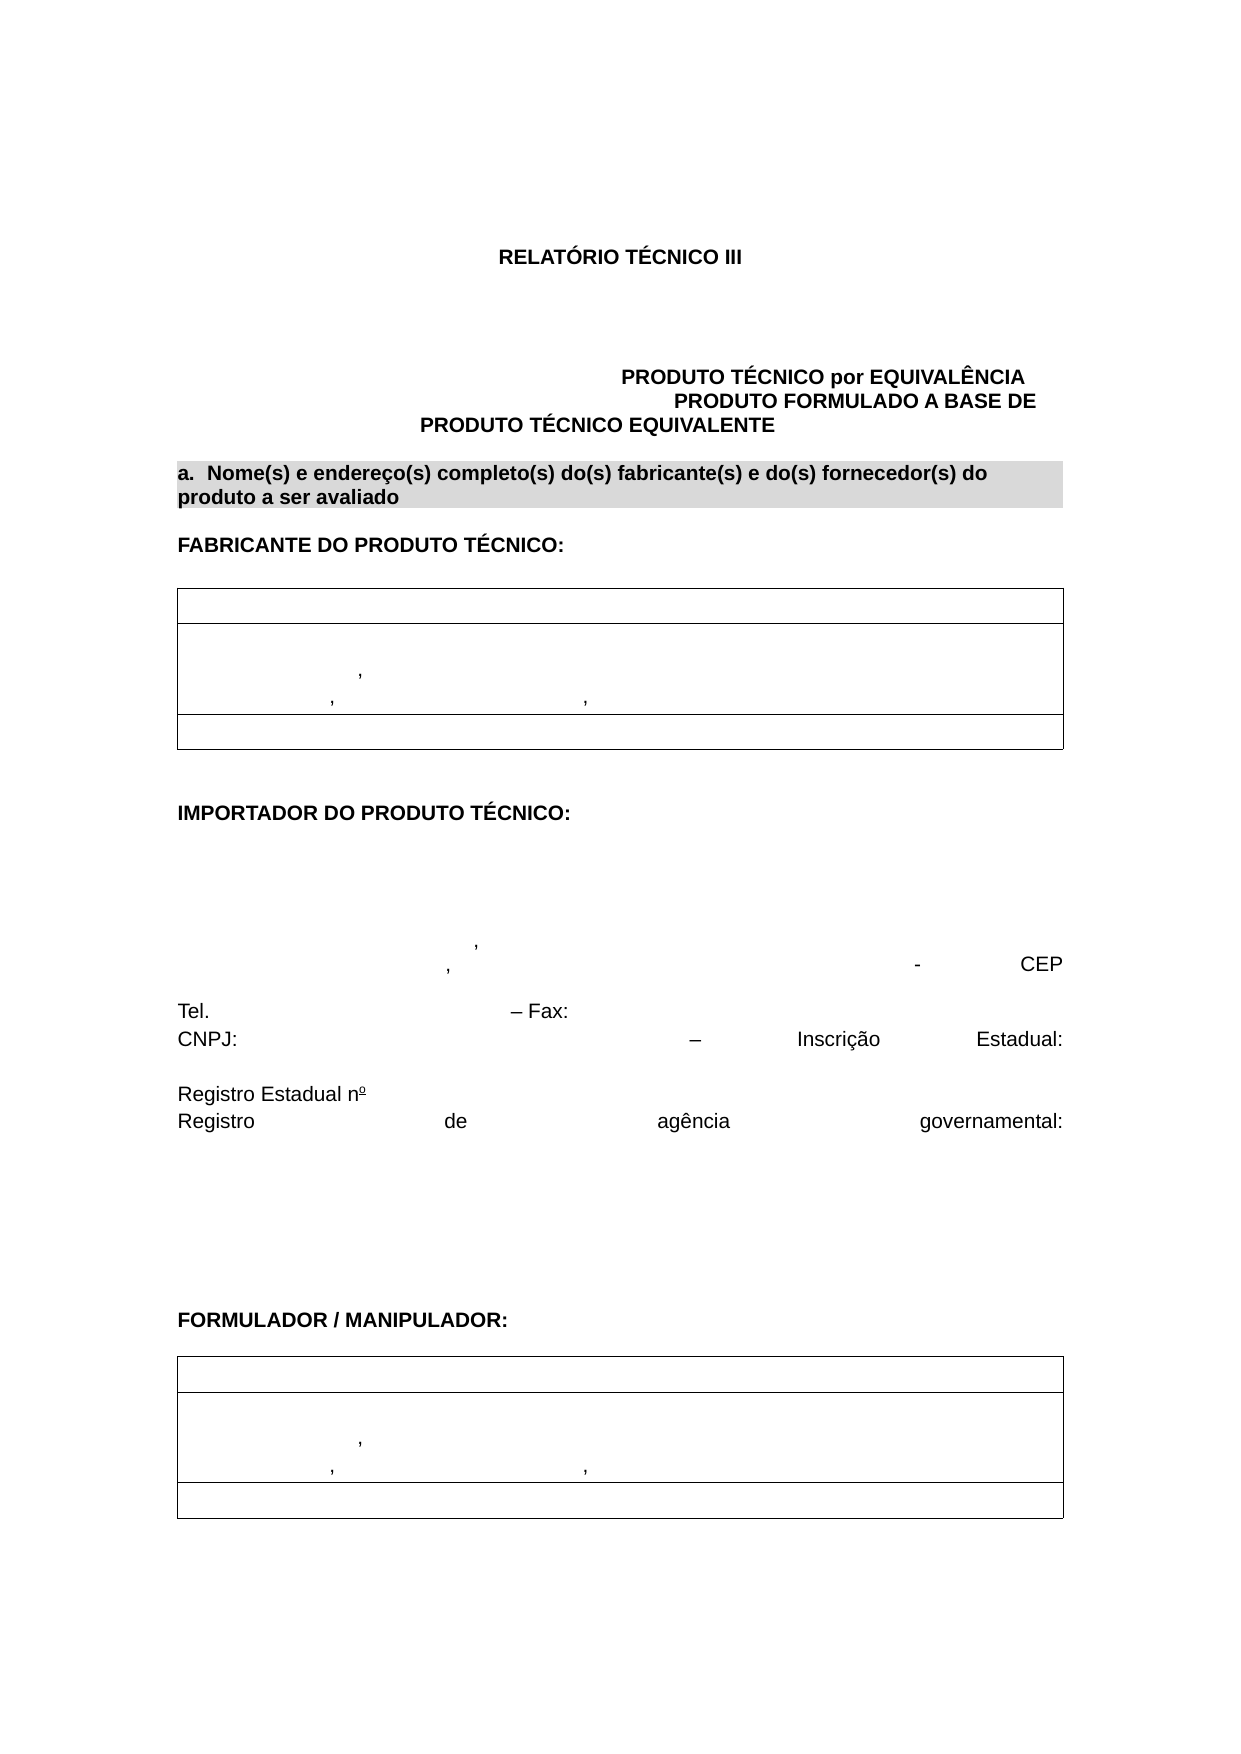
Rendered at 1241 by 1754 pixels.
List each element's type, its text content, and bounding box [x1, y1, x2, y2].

list Nome(s) e endereço(s) completo(s) do(s) fabricante(s) e do(s) fornecedor(s) do produto a ser avaliado [177, 461, 1063, 508]
text <importer.partner_id.name> [177, 903, 1063, 927]
text <importer.partner_id.city>,<importer.partner_id.state_id.name> - CEP <importer.partner_id.zip> [177, 951, 1063, 999]
table_cell </for> [178, 715, 1063, 749]
text </for> [177, 1188, 1063, 1212]
text <setLang('pt_BR')> [177, 269, 1063, 293]
text <for each="importer in o.partner_role_in_registry_ids"> [177, 856, 1063, 879]
text Registro Estadual no <importer.partner_id.state_registration_code> [177, 1082, 1063, 1106]
table_header <for each="partner in partners(o, 'manufacturer')"> [178, 589, 1063, 623]
text Tel. <importer.partner_id.phone> – Fax: <importer.partner_id.fax> [177, 999, 1063, 1023]
list </if> [177, 1164, 1063, 1188]
text CNPJ: <importer.partner_id.vat> – Inscrição Estadual: <importer.partner_id.state_registration_code> [177, 1027, 1063, 1078]
text Registro de agência governamental: <importer.partner_id.state_registration_agency.name> [177, 1109, 1063, 1161]
text </if> [177, 1236, 1063, 1260]
text <if test="o.type=='technical_product'">PRODUTO TÉCNICO por EQUIVALÊNCIA </if><if test="o.type=='formulated_product'">PRODUTO FORMULADO A BASE DE PRODUTO TÉCNICO EQUIVALENTE</if> [177, 365, 1063, 437]
table_header <for each="partner in partners(o, 'formulator')"> [178, 1357, 1063, 1392]
text RELATÓRIO TÉCNICO III [177, 245, 1063, 269]
text <if test="importer.type =='importer'"> [177, 879, 1063, 903]
text FABRICANTE DO PRODUTO TÉCNICO: [177, 532, 1063, 556]
text IMPORTADOR DO PRODUTO TÉCNICO: [177, 801, 1063, 824]
table_cell <partner.name> <partner.street>, <partner.street2> <partner.city>, <partner.state_id.name>, <partner.country_id.name> [178, 1393, 1063, 1482]
text <importer.partner_id.street>, [177, 927, 1063, 951]
text <if test="o.type=='technical_product'"> [177, 750, 1063, 773]
table_cell </for> [178, 1483, 1063, 1518]
table_cell <partner.name> <partner.street>, <partner.street2> <partner.city>, <partner.state_id.name>, <partner.country_id.name> [178, 624, 1063, 713]
text FORMULADOR / MANIPULADOR: [177, 1308, 1063, 1332]
text </if> [177, 1542, 1063, 1566]
text <if test="o.type=='technical_product'"><o.technical_product_id.name></if><if test="o.type=='formulated_product'"><o.formulated_product_id.name></if> [177, 293, 1045, 341]
text <if test="o.type=='formulated_product'"> [177, 1260, 1063, 1284]
